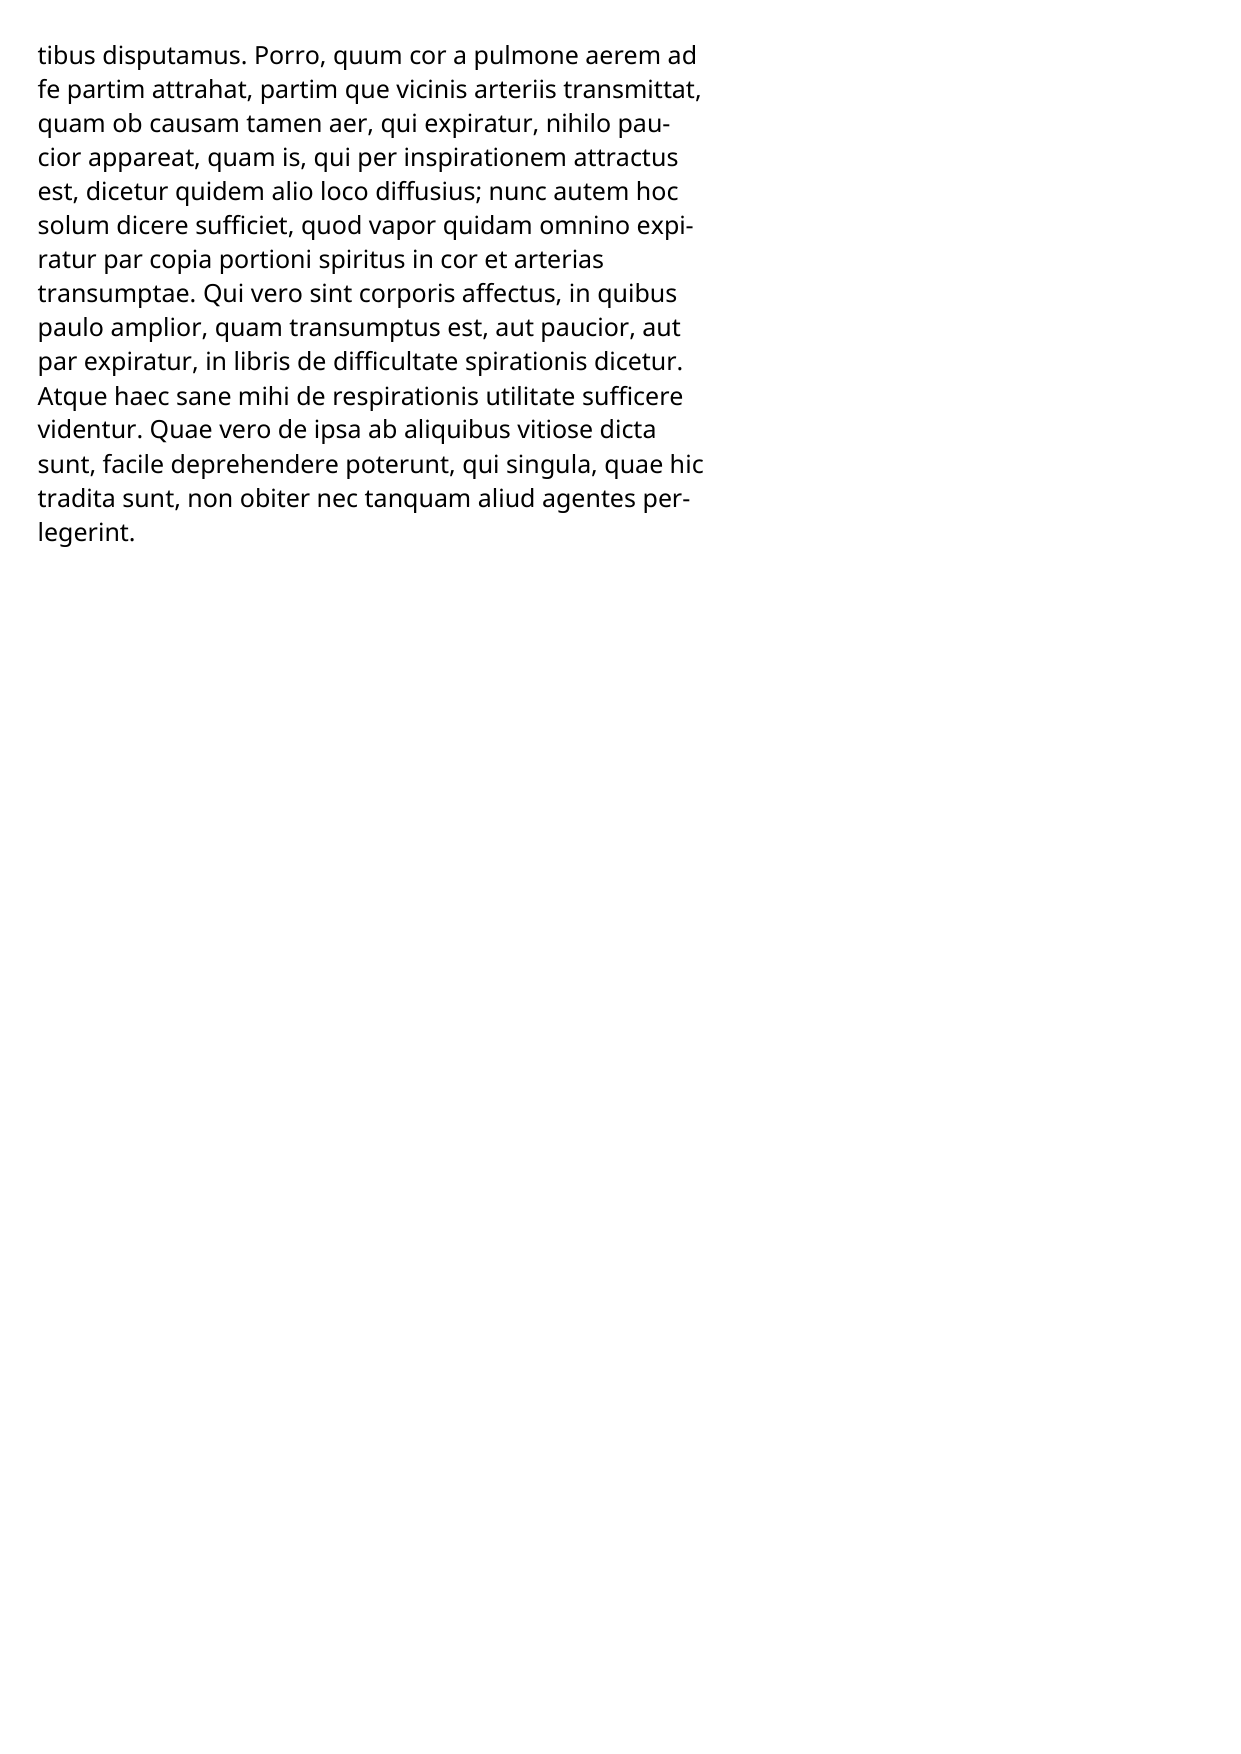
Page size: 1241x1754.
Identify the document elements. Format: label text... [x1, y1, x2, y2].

text tibus disputamus. Porro, quum cor a pulmone aerem ad fe partim attrahat, partim que vicinis arteriis transmittat, quam ob causam tamen aer, qui expiratur, nihilo pau- cior appareat, quam is, qui per inspirationem attractus est, dicetur quidem alio loco diffusius; nunc autem hoc solum dicere sufficiet, quod vapor quidam omnino expi- ratur par copia portioni spiritus in cor et arterias transumptae. Qui vero sint corporis affectus, in quibus paulo amplior, quam transumptus est, aut paucior, aut par expiratur, in libris de difficultate spirationis dicetur. Atque haec sane mihi de respirationis utilitate sufficere videntur. Quae vero de ipsa ab aliquibus vitiose dicta sunt, facile deprehendere poterunt, qui singula, quae hic tradita sunt, non obiter nec tanquam aliud agentes per- legerint. [37, 37, 1203, 548]
